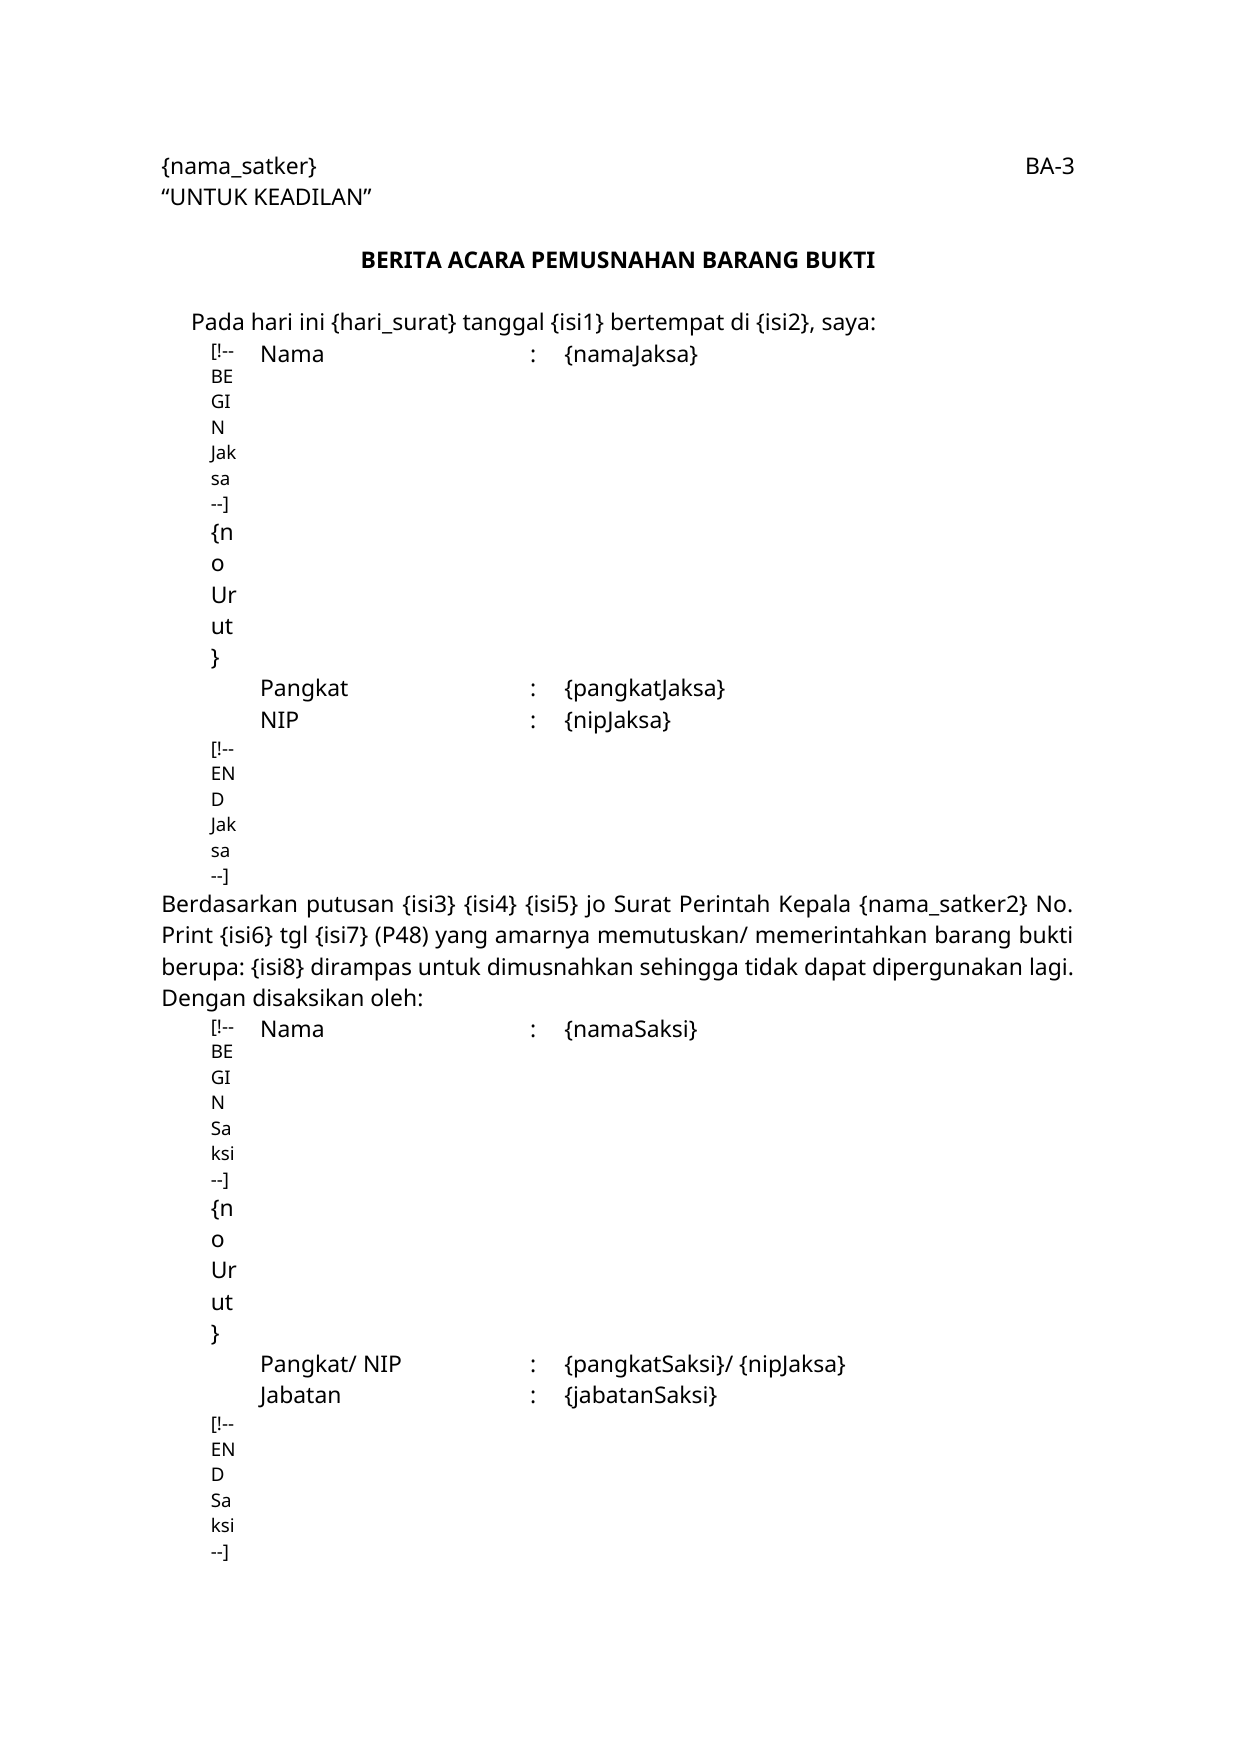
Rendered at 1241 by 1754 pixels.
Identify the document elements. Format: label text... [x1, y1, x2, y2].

table_cell [199, 1348, 249, 1379]
table_cell [150, 1410, 199, 1563]
table_cell [519, 735, 553, 888]
table_cell Pangkat/ NIP [249, 1348, 518, 1379]
table_cell {namaSaksi} [553, 1013, 1086, 1348]
table_cell [150, 1379, 199, 1410]
table_cell : [519, 1379, 553, 1410]
table_cell : [519, 673, 553, 704]
table_cell [150, 1013, 199, 1348]
table_cell {jabatanSaksi} [553, 1379, 1086, 1410]
table_cell Nama [249, 1013, 518, 1348]
table_cell Berdasarkan putusan {isi3} {isi4} {isi5} jo Surat Perintah Kepala {nama_satker2} No. Print {isi6} tgl {isi7} (P48) yang amarnya memutuskan/ memerintahkan barang bukti berupa: {isi8} dirampas untuk dimusnahkan sehingga tidak dapat dipergunakan lagi. Dengan disaksikan oleh: [150, 888, 1086, 1013]
table_cell Pada hari ini {hari_surat} tanggal {isi1} bertempat di {isi2}, saya: [150, 306, 1086, 337]
table_cell : [519, 338, 553, 672]
table_cell [249, 1410, 518, 1563]
table_cell [150, 338, 199, 735]
table_cell [199, 704, 249, 735]
table_cell Jabatan [249, 1379, 518, 1410]
table_cell : [519, 1013, 553, 1348]
table_cell : [519, 704, 553, 735]
table_cell BERITA ACARA PEMUSNAHAN BARANG BUKTI [150, 213, 1086, 306]
table_cell NIP [249, 704, 518, 735]
table_cell [199, 673, 249, 704]
table_cell [553, 1410, 1086, 1563]
table_cell [150, 1564, 1086, 1592]
table_cell [249, 735, 518, 888]
table_cell [150, 735, 199, 888]
table_cell Pangkat [249, 673, 518, 704]
table_cell {pangkatJaksa} [553, 673, 1086, 704]
table_cell [150, 1348, 199, 1379]
table_cell [!-- BEGIN Jaksa --]{noUrut} [199, 338, 249, 672]
table_cell : [519, 1348, 553, 1379]
table_header BA-3 [553, 150, 1086, 212]
table_cell [553, 735, 1086, 888]
table_cell {nipJaksa} [553, 704, 1086, 735]
table_cell [519, 1410, 553, 1563]
table_cell [!-- END Jaksa --] [199, 735, 249, 888]
table_header {nama_satker} “UNTUK KEADILAN” [150, 150, 553, 212]
table_cell {namaJaksa} [553, 338, 1086, 672]
table_cell [199, 1379, 249, 1410]
table_cell {pangkatSaksi}/ {nipJaksa} [553, 1348, 1086, 1379]
table_cell [!-- END Saksi --] [199, 1410, 249, 1563]
table_cell [!-- BEGIN Saksi--]{noUrut} [199, 1013, 249, 1348]
table_cell Nama [249, 338, 518, 672]
